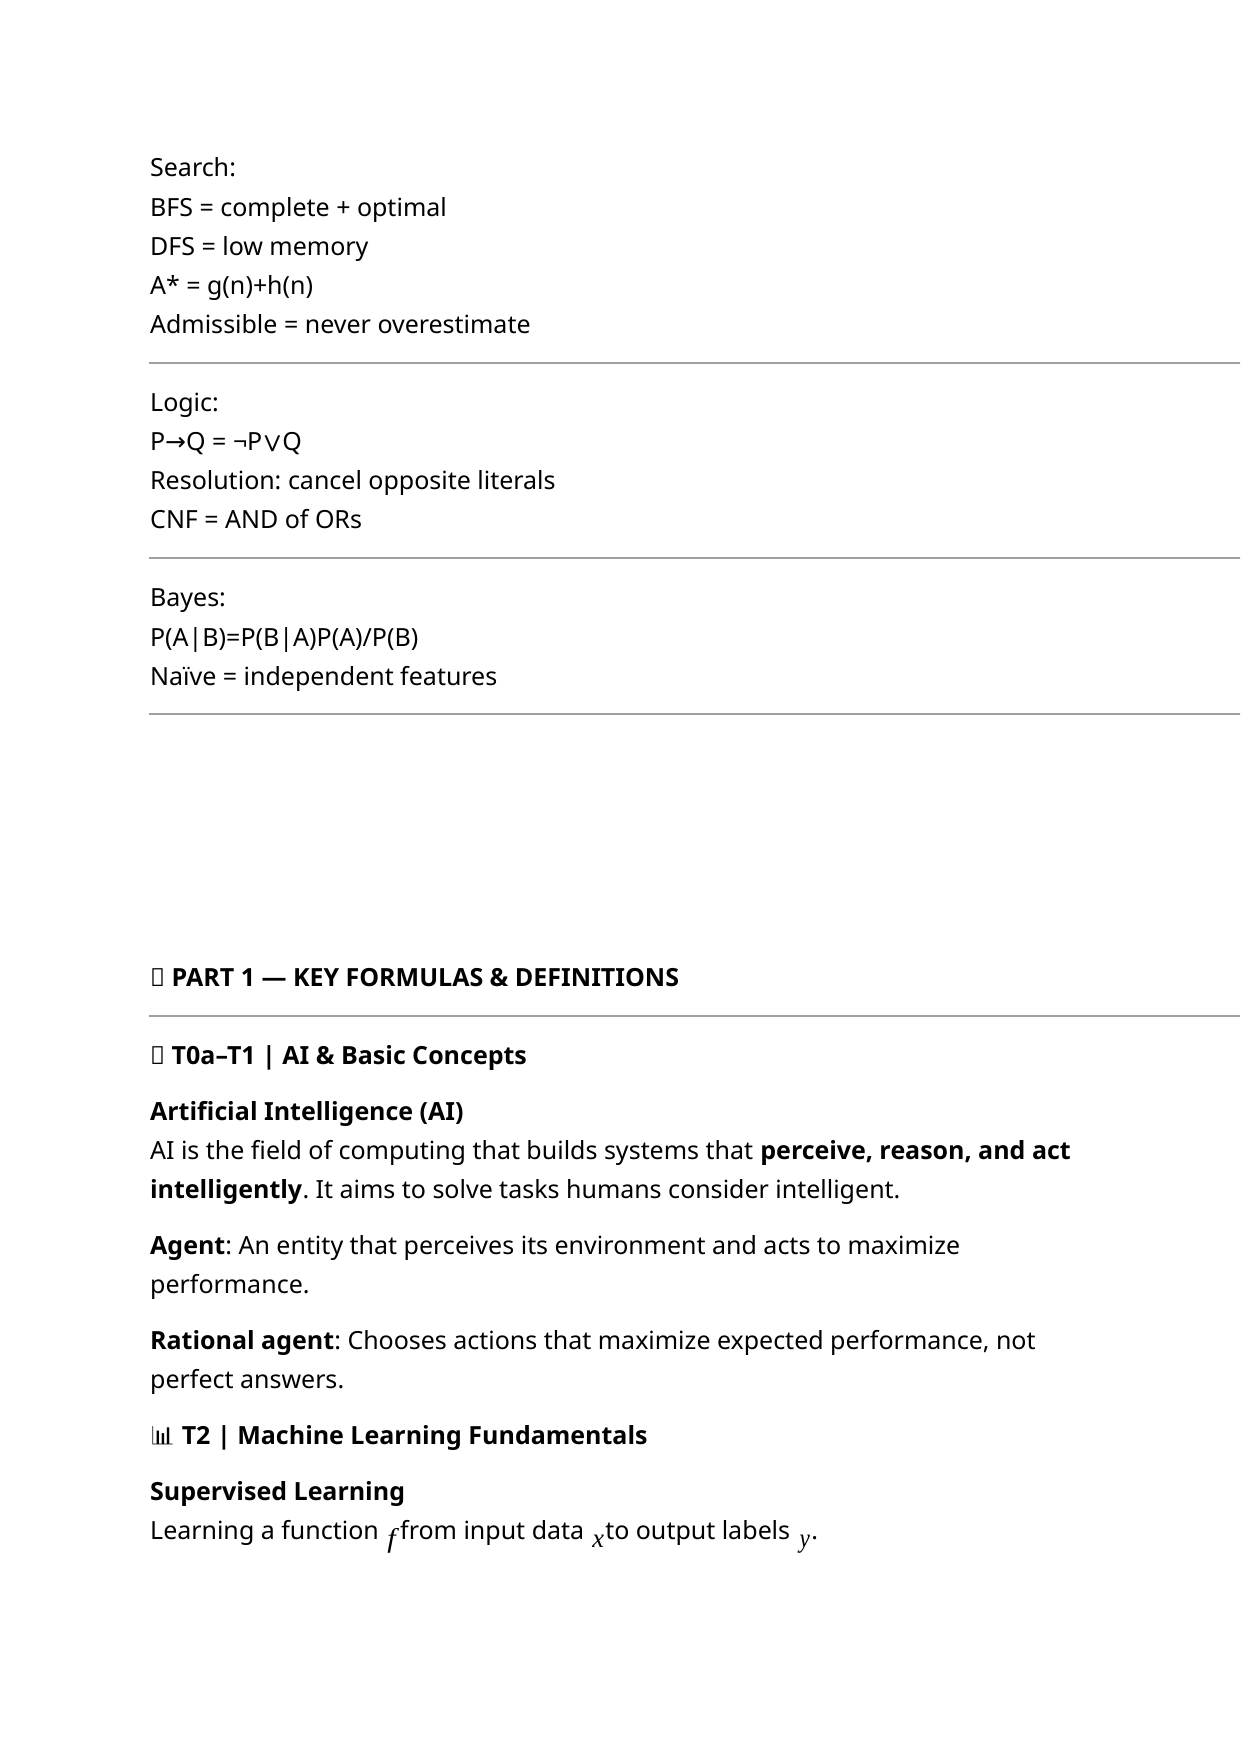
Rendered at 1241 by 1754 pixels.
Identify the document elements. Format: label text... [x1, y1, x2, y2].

text Bayes: P(A|B)=P(B|A)P(A)/P(B) Naïve = independent features [150, 580, 1090, 692]
text 📌 PART 1 — KEY FORMULAS & DEFINITIONS [150, 959, 1090, 994]
text Search: BFS = complete + optimal DFS = low memory A* = g(n)+h(n) Admissible = never overestimate [150, 150, 1090, 341]
text 📊 T2 | Machine Learning Fundamentals [150, 1417, 1090, 1452]
text Rational agent: Chooses actions that maximize expected performance, not perfect answers. [150, 1322, 1090, 1396]
text Supervised Learning Learning a function from input data to output labels . [150, 1473, 1090, 1554]
text Logic: P→Q = ¬P∨Q Resolution: cancel opposite literals CNF = AND of ORs [150, 384, 1090, 536]
text 🧠 T0a–T1 | AI & Basic Concepts [150, 1037, 1090, 1072]
text Agent: An entity that perceives its environment and acts to maximize performance. [150, 1227, 1090, 1301]
text Artificial Intelligence (AI) AI is the field of computing that builds systems that perceive, reason, and act intelligently. It aims to solve tasks humans consider intelligent. [150, 1093, 1090, 1206]
